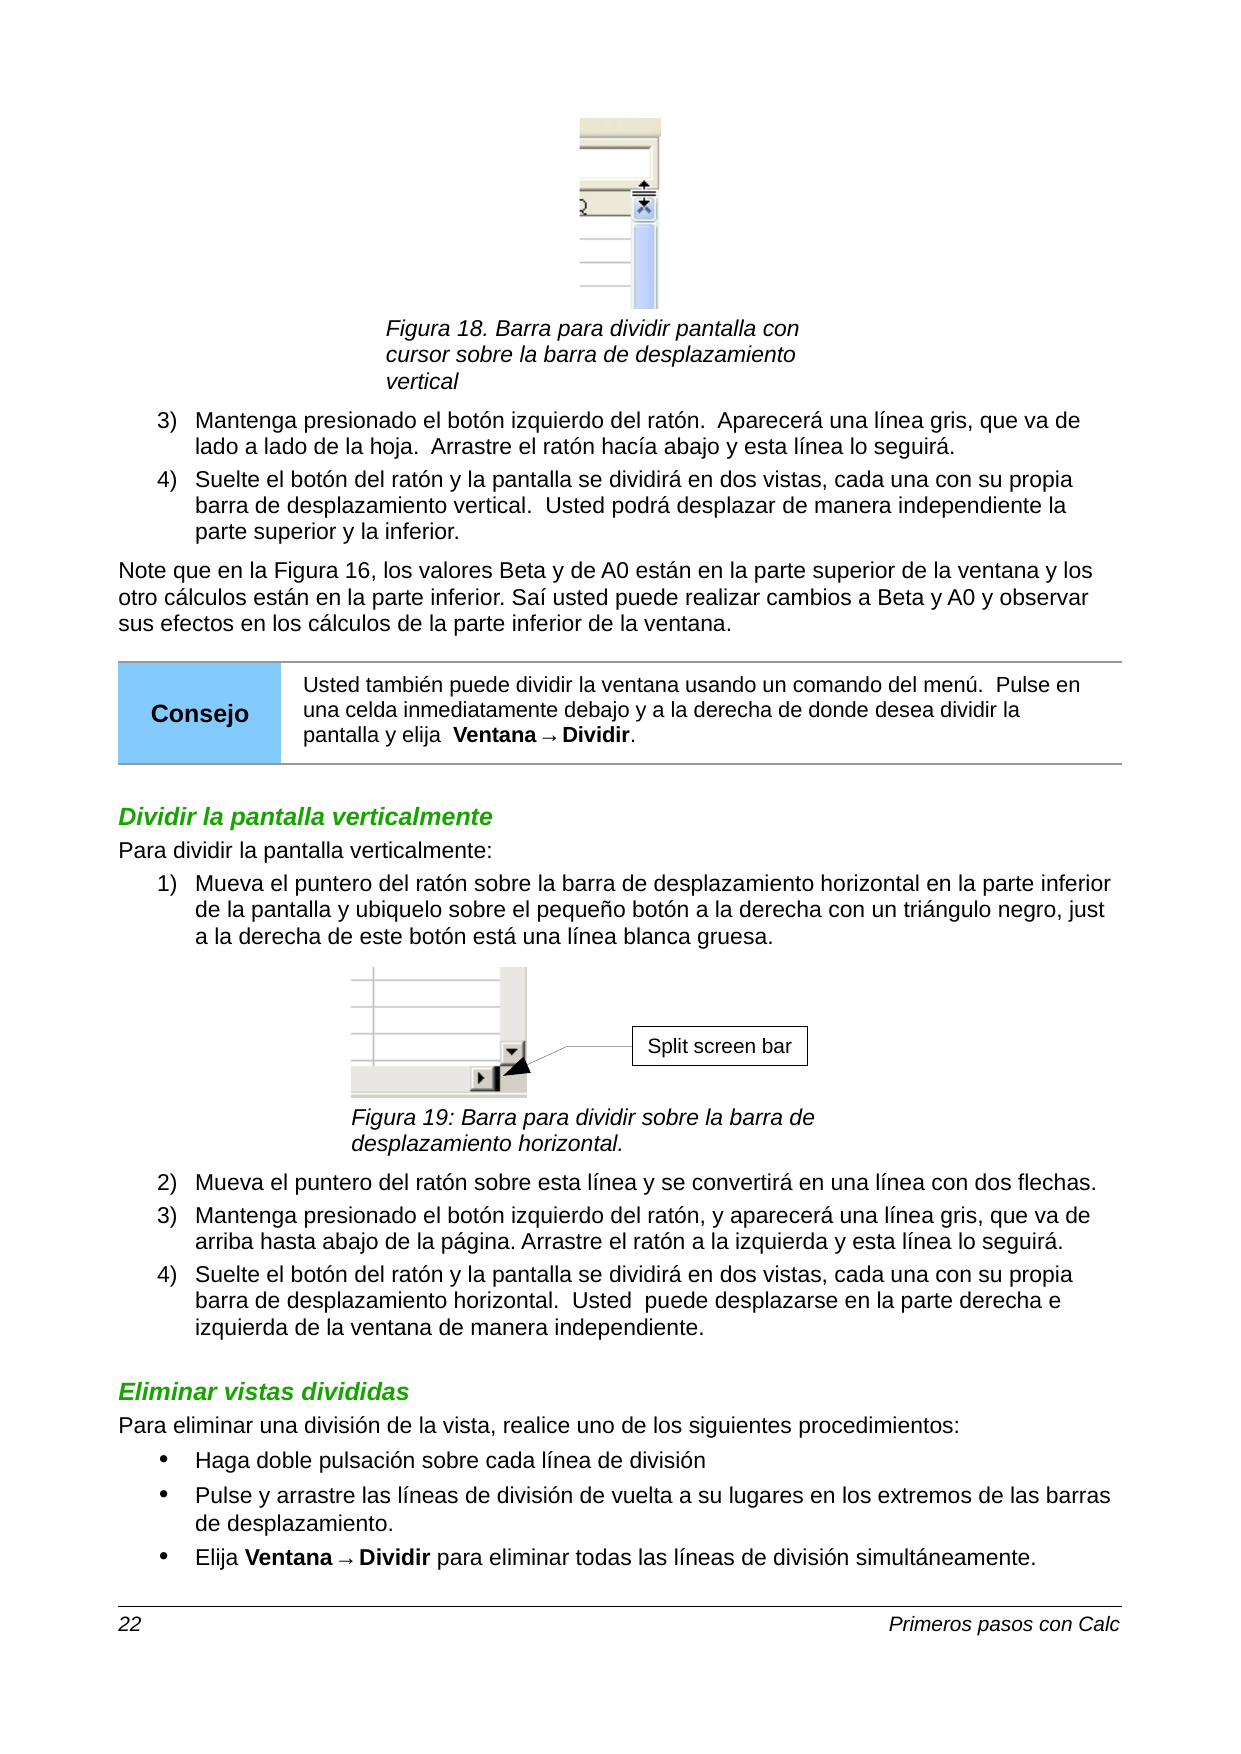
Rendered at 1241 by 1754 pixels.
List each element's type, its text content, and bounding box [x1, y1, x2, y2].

table_header Consejo [118, 663, 281, 763]
list Para eliminar una división de la vista, realice uno de los siguientes procedimientos: [118, 1412, 1122, 1439]
list Suelte el botón del ratón y la pantalla se dividirá en dos vistas, cada una con su propia barra de desplazamiento horizontal. Usted puede desplazarse en la parte derecha e izquierda de la ventana de manera independiente. [177, 1261, 1122, 1340]
picture [351, 967, 527, 1098]
list Mantenga presionado el botón izquierdo del ratón, y aparecerá una línea gris, que va de arriba hasta abajo de la página. Arrastre el ratón a la izquierda y esta línea lo seguirá. [177, 1202, 1122, 1254]
subtitle Dividir la pantalla verticalmente [118, 802, 1122, 831]
list Elija Ventana → Dividir para eliminar todas las líneas de división simultáneamente. [156, 1542, 1128, 1572]
list Mueva el puntero del ratón sobre la barra de desplazamiento horizontal en la parte inferior de la pantalla y ubiquelo sobre el pequeño botón a la derecha con un triángulo negro, just a la derecha de este botón está una línea blanca gruesa. [177, 870, 1122, 949]
list Mueva el puntero del ratón sobre esta línea y se convertirá en una línea con dos flechas. [177, 1169, 1122, 1196]
table_header Usted también puede dividir la ventana usando un comando del menú. Pulse en una celda inmediatamente debajo y a la derecha de donde desea dividir la pantalla y elija Ventana → Dividir. [281, 663, 1122, 763]
text Note que en la Figura 16, los valores Beta y de A0 están en la parte superior de la ventana y los otro cálculos están en la parte inferior. Saí usted puede realizar cambios a Beta y A0 y observar sus efectos en los cálculos de la parte inferior de la ventana. [118, 557, 1122, 636]
list Suelte el botón del ratón y la pantalla se dividirá en dos vistas, cada una con su propia barra de desplazamiento vertical. Usted podrá desplazar de manera independiente la parte superior y la inferior. [177, 466, 1122, 544]
picture [579, 118, 661, 309]
text Figura 19: Barra para dividir sobre la barra de desplazamiento horizontal. [351, 1104, 889, 1157]
subtitle Eliminar vistas divididas [118, 1377, 1122, 1406]
list Pulse y arrastre las líneas de división de vuelta a su lugares en los extremos de las barras de desplazamiento. [156, 1481, 1122, 1536]
list Haga doble pulsación sobre cada línea de división [156, 1445, 1122, 1474]
list Mantenga presionado el botón izquierdo del ratón. Aparecerá una línea gris, que va de lado a lado de la hoja. Arrastre el ratón hacía abajo y esta línea lo seguirá. [177, 407, 1122, 459]
list Para dividir la pantalla verticalmente: [118, 837, 1122, 863]
text Figura 18. Barra para dividir pantalla con cursor sobre la barra de desplazamiento vertical [386, 315, 855, 394]
